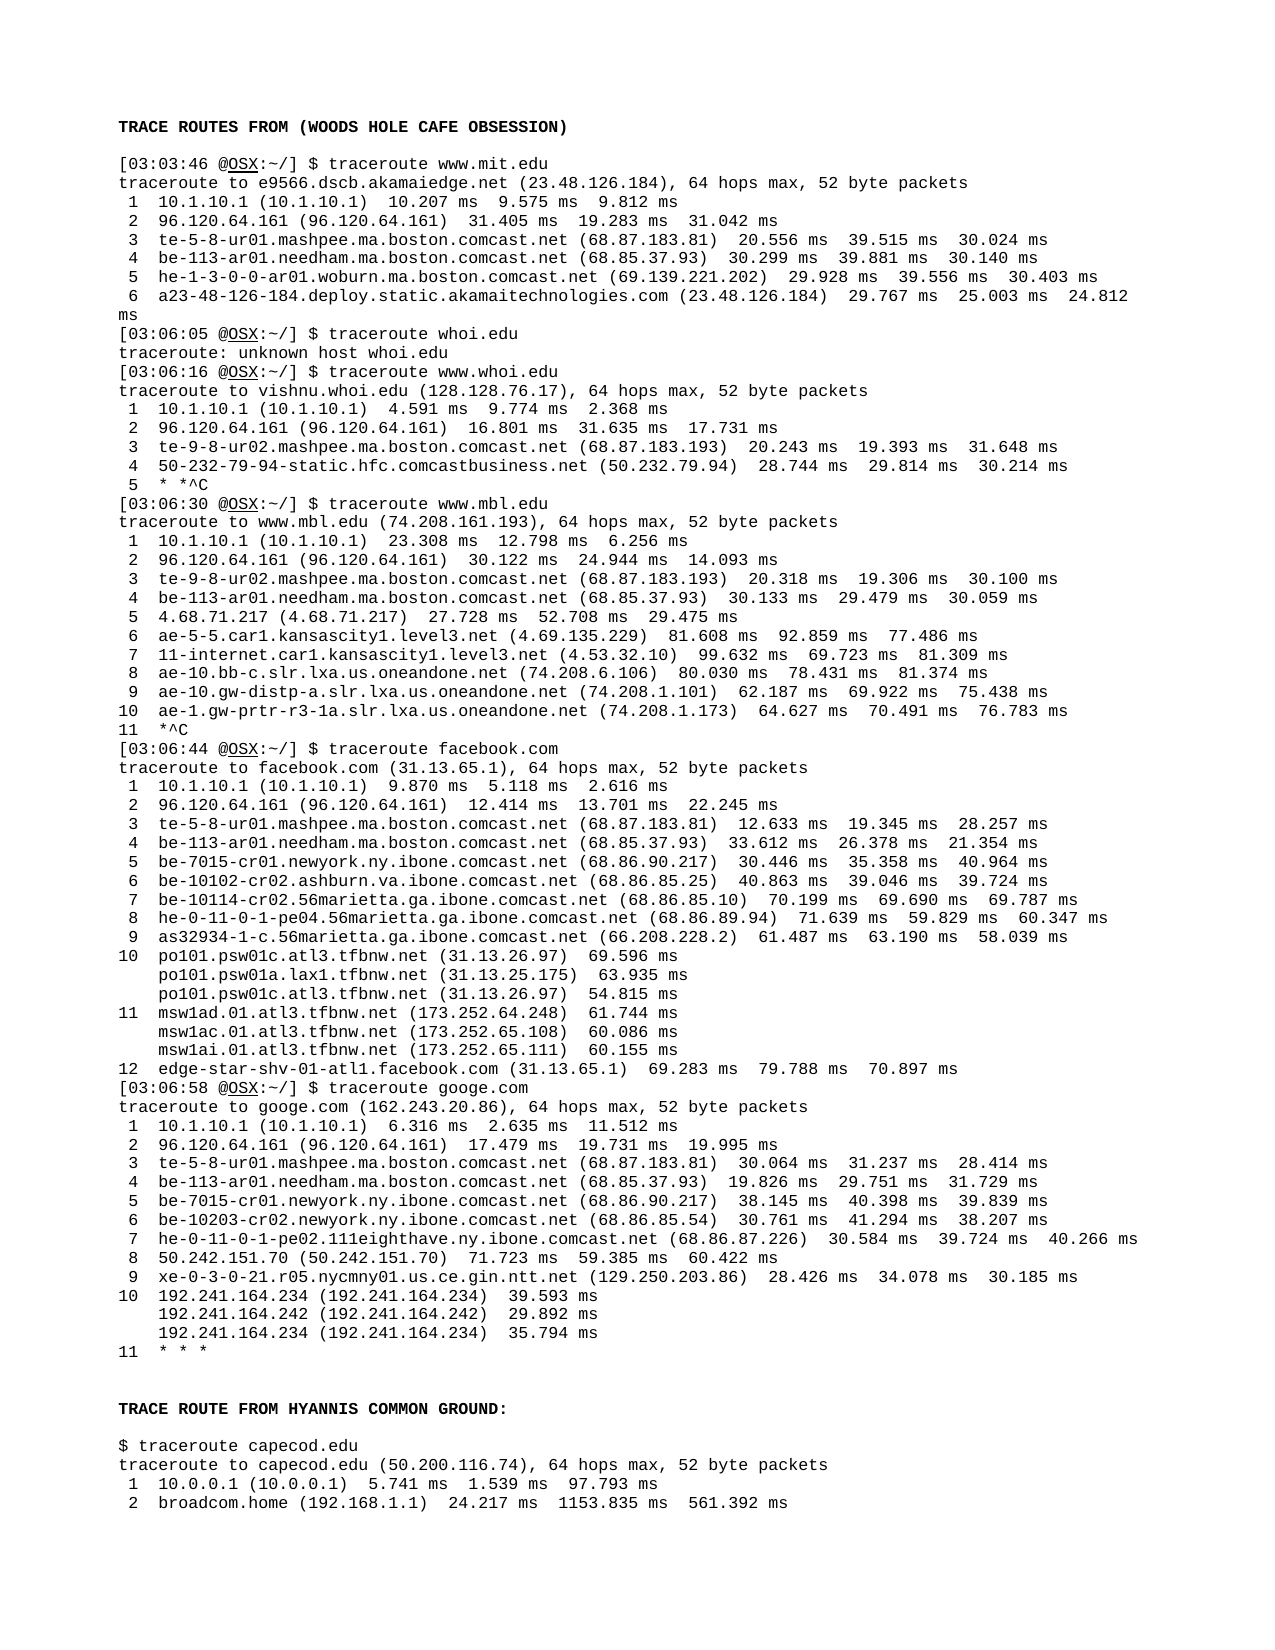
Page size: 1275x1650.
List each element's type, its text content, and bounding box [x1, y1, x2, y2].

text 4 50-232-79-94-static.hfc.comcastbusiness.net (50.232.79.94) 28.744 ms 29.814 ms 30.214 ms [118, 457, 1157, 476]
text traceroute to vishnu.whoi.edu (128.128.76.17), 64 hops max, 52 byte packets [118, 382, 1157, 401]
text 3 te-9-8-ur02.mashpee.ma.boston.comcast.net (68.87.183.193) 20.243 ms 19.393 ms 31.648 ms [118, 439, 1157, 457]
text 11 *^C [118, 721, 1157, 740]
text 4 be-113-ar01.needham.ma.boston.comcast.net (68.85.37.93) 30.299 ms 39.881 ms 30.140 ms [118, 250, 1157, 269]
text 1 10.1.10.1 (10.1.10.1) 10.207 ms 9.575 ms 9.812 ms [118, 193, 1157, 212]
text 1 10.1.10.1 (10.1.10.1) 4.591 ms 9.774 ms 2.368 ms [118, 401, 1157, 420]
text 9 ae-10.gw-distp-a.slr.lxa.us.oneandone.net (74.208.1.101) 62.187 ms 69.922 ms 75.438 ms [118, 684, 1157, 703]
text 10 po101.psw01c.atl3.tfbnw.net (31.13.26.97) 69.596 ms [118, 948, 1157, 967]
text 6 be-10102-cr02.ashburn.va.ibone.comcast.net (68.86.85.25) 40.863 ms 39.046 ms 39.724 ms [118, 872, 1157, 891]
text 5 be-7015-cr01.newyork.ny.ibone.comcast.net (68.86.90.217) 30.446 ms 35.358 ms 40.964 ms [118, 853, 1157, 872]
text 12 edge-star-shv-01-atl1.facebook.com (31.13.65.1) 69.283 ms 79.788 ms 70.897 ms [118, 1061, 1157, 1080]
text 8 ae-10.bb-c.slr.lxa.us.oneandone.net (74.208.6.106) 80.030 ms 78.431 ms 81.374 ms [118, 665, 1157, 684]
text 6 ae-5-5.car1.kansascity1.level3.net (4.69.135.229) 81.608 ms 92.859 ms 77.486 ms [118, 627, 1157, 646]
text 5 * *^C [118, 476, 1157, 495]
text 3 te-5-8-ur01.mashpee.ma.boston.comcast.net (68.87.183.81) 30.064 ms 31.237 ms 28.414 ms [118, 1155, 1157, 1174]
text traceroute to capecod.edu (50.200.116.74), 64 hops max, 52 byte packets [118, 1457, 1157, 1476]
text [03:03:46 @OSX:~/] $ traceroute www.mit.edu [118, 156, 1157, 175]
text 6 a23-48-126-184.deploy.static.akamaitechnologies.com (23.48.126.184) 29.767 ms 25.003 ms 24.812 ms [118, 288, 1157, 326]
text 4 be-113-ar01.needham.ma.boston.comcast.net (68.85.37.93) 33.612 ms 26.378 ms 21.354 ms [118, 834, 1157, 853]
text 2 96.120.64.161 (96.120.64.161) 30.122 ms 24.944 ms 14.093 ms [118, 552, 1157, 571]
text 9 as32934-1-c.56marietta.ga.ibone.comcast.net (66.208.228.2) 61.487 ms 63.190 ms 58.039 ms [118, 929, 1157, 948]
text po101.psw01c.atl3.tfbnw.net (31.13.26.97) 54.815 ms [118, 985, 1157, 1004]
text po101.psw01a.lax1.tfbnw.net (31.13.25.175) 63.935 ms [118, 967, 1157, 985]
text 192.241.164.234 (192.241.164.234) 35.794 ms [118, 1325, 1157, 1344]
text 192.241.164.242 (192.241.164.242) 29.892 ms [118, 1306, 1157, 1325]
text traceroute to www.mbl.edu (74.208.161.193), 64 hops max, 52 byte packets [118, 514, 1157, 533]
text 2 broadcom.home (192.168.1.1) 24.217 ms 1153.835 ms 561.392 ms [118, 1494, 1157, 1513]
text [03:06:44 @OSX:~/] $ traceroute facebook.com [118, 740, 1157, 759]
text 8 50.242.151.70 (50.242.151.70) 71.723 ms 59.385 ms 60.422 ms [118, 1249, 1157, 1268]
text 9 xe-0-3-0-21.r05.nycmny01.us.ce.gin.ntt.net (129.250.203.86) 28.426 ms 34.078 ms 30.185 ms [118, 1268, 1157, 1287]
text traceroute to e9566.dscb.akamaiedge.net (23.48.126.184), 64 hops max, 52 byte packets [118, 175, 1157, 193]
text 5 4.68.71.217 (4.68.71.217) 27.728 ms 52.708 ms 29.475 ms [118, 608, 1157, 627]
text 4 be-113-ar01.needham.ma.boston.comcast.net (68.85.37.93) 30.133 ms 29.479 ms 30.059 ms [118, 589, 1157, 608]
text 1 10.1.10.1 (10.1.10.1) 9.870 ms 5.118 ms 2.616 ms [118, 778, 1157, 797]
text 10 192.241.164.234 (192.241.164.234) 39.593 ms [118, 1287, 1157, 1306]
text 8 he-0-11-0-1-pe04.56marietta.ga.ibone.comcast.net (68.86.89.94) 71.639 ms 59.829 ms 60.347 ms [118, 910, 1157, 929]
text 7 he-0-11-0-1-pe02.111eighthave.ny.ibone.comcast.net (68.86.87.226) 30.584 ms 39.724 ms 40.266 ms [118, 1231, 1157, 1249]
text 6 be-10203-cr02.newyork.ny.ibone.comcast.net (68.86.85.54) 30.761 ms 41.294 ms 38.207 ms [118, 1212, 1157, 1231]
text traceroute to facebook.com (31.13.65.1), 64 hops max, 52 byte packets [118, 759, 1157, 778]
text 1 10.0.0.1 (10.0.0.1) 5.741 ms 1.539 ms 97.793 ms [118, 1476, 1157, 1494]
text 5 be-7015-cr01.newyork.ny.ibone.comcast.net (68.86.90.217) 38.145 ms 40.398 ms 39.839 ms [118, 1193, 1157, 1212]
text msw1ai.01.atl3.tfbnw.net (173.252.65.111) 60.155 ms [118, 1042, 1157, 1061]
text 2 96.120.64.161 (96.120.64.161) 17.479 ms 19.731 ms 19.995 ms [118, 1136, 1157, 1155]
text traceroute: unknown host whoi.edu [118, 344, 1157, 363]
text 7 be-10114-cr02.56marietta.ga.ibone.comcast.net (68.86.85.10) 70.199 ms 69.690 ms 69.787 ms [118, 891, 1157, 910]
text 11 * * * [118, 1344, 1157, 1362]
text 1 10.1.10.1 (10.1.10.1) 6.316 ms 2.635 ms 11.512 ms [118, 1117, 1157, 1136]
text [03:06:05 @OSX:~/] $ traceroute whoi.edu [118, 326, 1157, 344]
text 11 msw1ad.01.atl3.tfbnw.net (173.252.64.248) 61.744 ms [118, 1004, 1157, 1023]
text 2 96.120.64.161 (96.120.64.161) 12.414 ms 13.701 ms 22.245 ms [118, 797, 1157, 816]
text 2 96.120.64.161 (96.120.64.161) 31.405 ms 19.283 ms 31.042 ms [118, 212, 1157, 231]
text 3 te-9-8-ur02.mashpee.ma.boston.comcast.net (68.87.183.193) 20.318 ms 19.306 ms 30.100 ms [118, 571, 1157, 589]
text TRACE ROUTES FROM (WOODS HOLE CAFE OBSESSION) [118, 118, 1157, 137]
text 3 te-5-8-ur01.mashpee.ma.boston.comcast.net (68.87.183.81) 20.556 ms 39.515 ms 30.024 ms [118, 231, 1157, 250]
text 5 he-1-3-0-0-ar01.woburn.ma.boston.comcast.net (69.139.221.202) 29.928 ms 39.556 ms 30.403 ms [118, 269, 1157, 288]
text traceroute to googe.com (162.243.20.86), 64 hops max, 52 byte packets [118, 1098, 1157, 1117]
text $ traceroute capecod.edu [118, 1438, 1157, 1457]
text [03:06:58 @OSX:~/] $ traceroute googe.com [118, 1080, 1157, 1098]
text 7 11-internet.car1.kansascity1.level3.net (4.53.32.10) 99.632 ms 69.723 ms 81.309 ms [118, 646, 1157, 665]
text [03:06:16 @OSX:~/] $ traceroute www.whoi.edu [118, 363, 1157, 382]
text 3 te-5-8-ur01.mashpee.ma.boston.comcast.net (68.87.183.81) 12.633 ms 19.345 ms 28.257 ms [118, 816, 1157, 834]
text 2 96.120.64.161 (96.120.64.161) 16.801 ms 31.635 ms 17.731 ms [118, 420, 1157, 439]
text 4 be-113-ar01.needham.ma.boston.comcast.net (68.85.37.93) 19.826 ms 29.751 ms 31.729 ms [118, 1174, 1157, 1193]
text [03:06:30 @OSX:~/] $ traceroute www.mbl.edu [118, 495, 1157, 514]
text msw1ac.01.atl3.tfbnw.net (173.252.65.108) 60.086 ms [118, 1023, 1157, 1042]
text 1 10.1.10.1 (10.1.10.1) 23.308 ms 12.798 ms 6.256 ms [118, 533, 1157, 552]
text 10 ae-1.gw-prtr-r3-1a.slr.lxa.us.oneandone.net (74.208.1.173) 64.627 ms 70.491 ms 76.783 ms [118, 703, 1157, 721]
text TRACE ROUTE FROM HYANNIS COMMON GROUND: [118, 1400, 1157, 1419]
